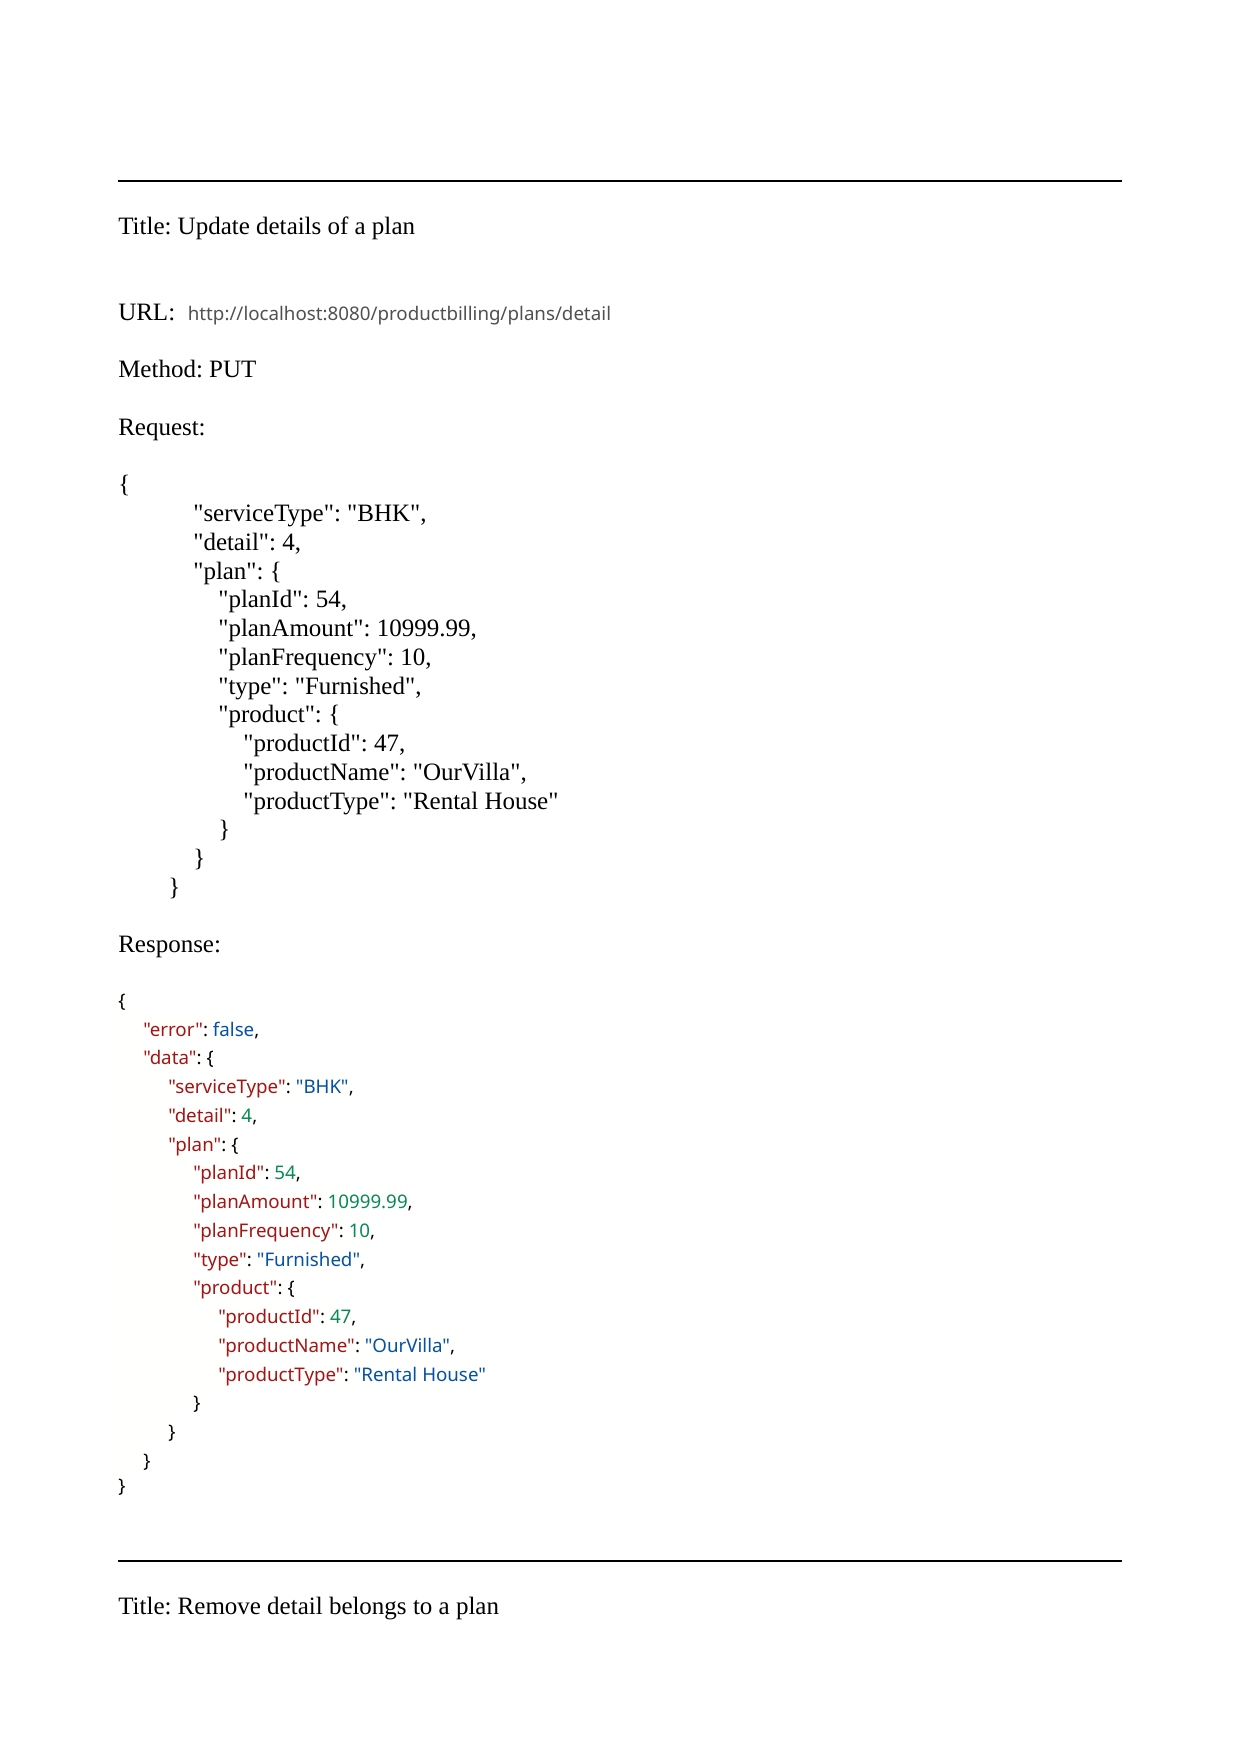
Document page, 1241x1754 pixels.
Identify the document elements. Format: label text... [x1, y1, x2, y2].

text } [118, 1473, 1122, 1498]
text "type": "Furnished", [118, 671, 1122, 699]
text Response: [118, 929, 1122, 958]
text "productId": 47, [118, 728, 1122, 757]
text "productId": 47, [118, 1300, 1122, 1329]
text } [118, 1386, 1122, 1415]
text "detail": 4, [118, 527, 1122, 556]
text "serviceType": "BHK", [118, 498, 1122, 527]
text "plan": { [118, 556, 1122, 584]
text } [118, 814, 1122, 843]
text { [118, 987, 1122, 1013]
text Title: Update details of a plan [118, 211, 1122, 239]
text "planAmount": 10999.99, [118, 613, 1122, 642]
text "productName": "OurVilla", [118, 1329, 1122, 1358]
text URL: http://localhost:8080/productbilling/plans/detail [118, 297, 1122, 326]
text "type": "Furnished", [118, 1243, 1122, 1271]
text "planId": 54, [118, 1156, 1122, 1185]
text "productName": "OurVilla", [118, 757, 1122, 786]
text "serviceType": "BHK", [118, 1070, 1122, 1099]
text "product": { [118, 699, 1122, 728]
text "data": { [118, 1041, 1122, 1070]
text } [118, 1444, 1122, 1473]
text "product": { [118, 1271, 1122, 1300]
text "planId": 54, [118, 584, 1122, 613]
text } [118, 843, 1122, 872]
text } [118, 872, 1122, 901]
text "detail": 4, [118, 1099, 1122, 1128]
text "planAmount": 10999.99, [118, 1185, 1122, 1214]
text "planFrequency": 10, [118, 1214, 1122, 1243]
text "plan": { [118, 1128, 1122, 1156]
text "productType": "Rental House" [118, 786, 1122, 814]
text "productType": "Rental House" [118, 1358, 1122, 1386]
text Title: Remove detail belongs to a plan [118, 1591, 1122, 1619]
text } [118, 1415, 1122, 1444]
text "error": false, [118, 1013, 1122, 1041]
text Method: PUT [118, 354, 1122, 383]
text Request: [118, 412, 1122, 441]
text { [118, 469, 1122, 498]
text "planFrequency": 10, [118, 642, 1122, 671]
